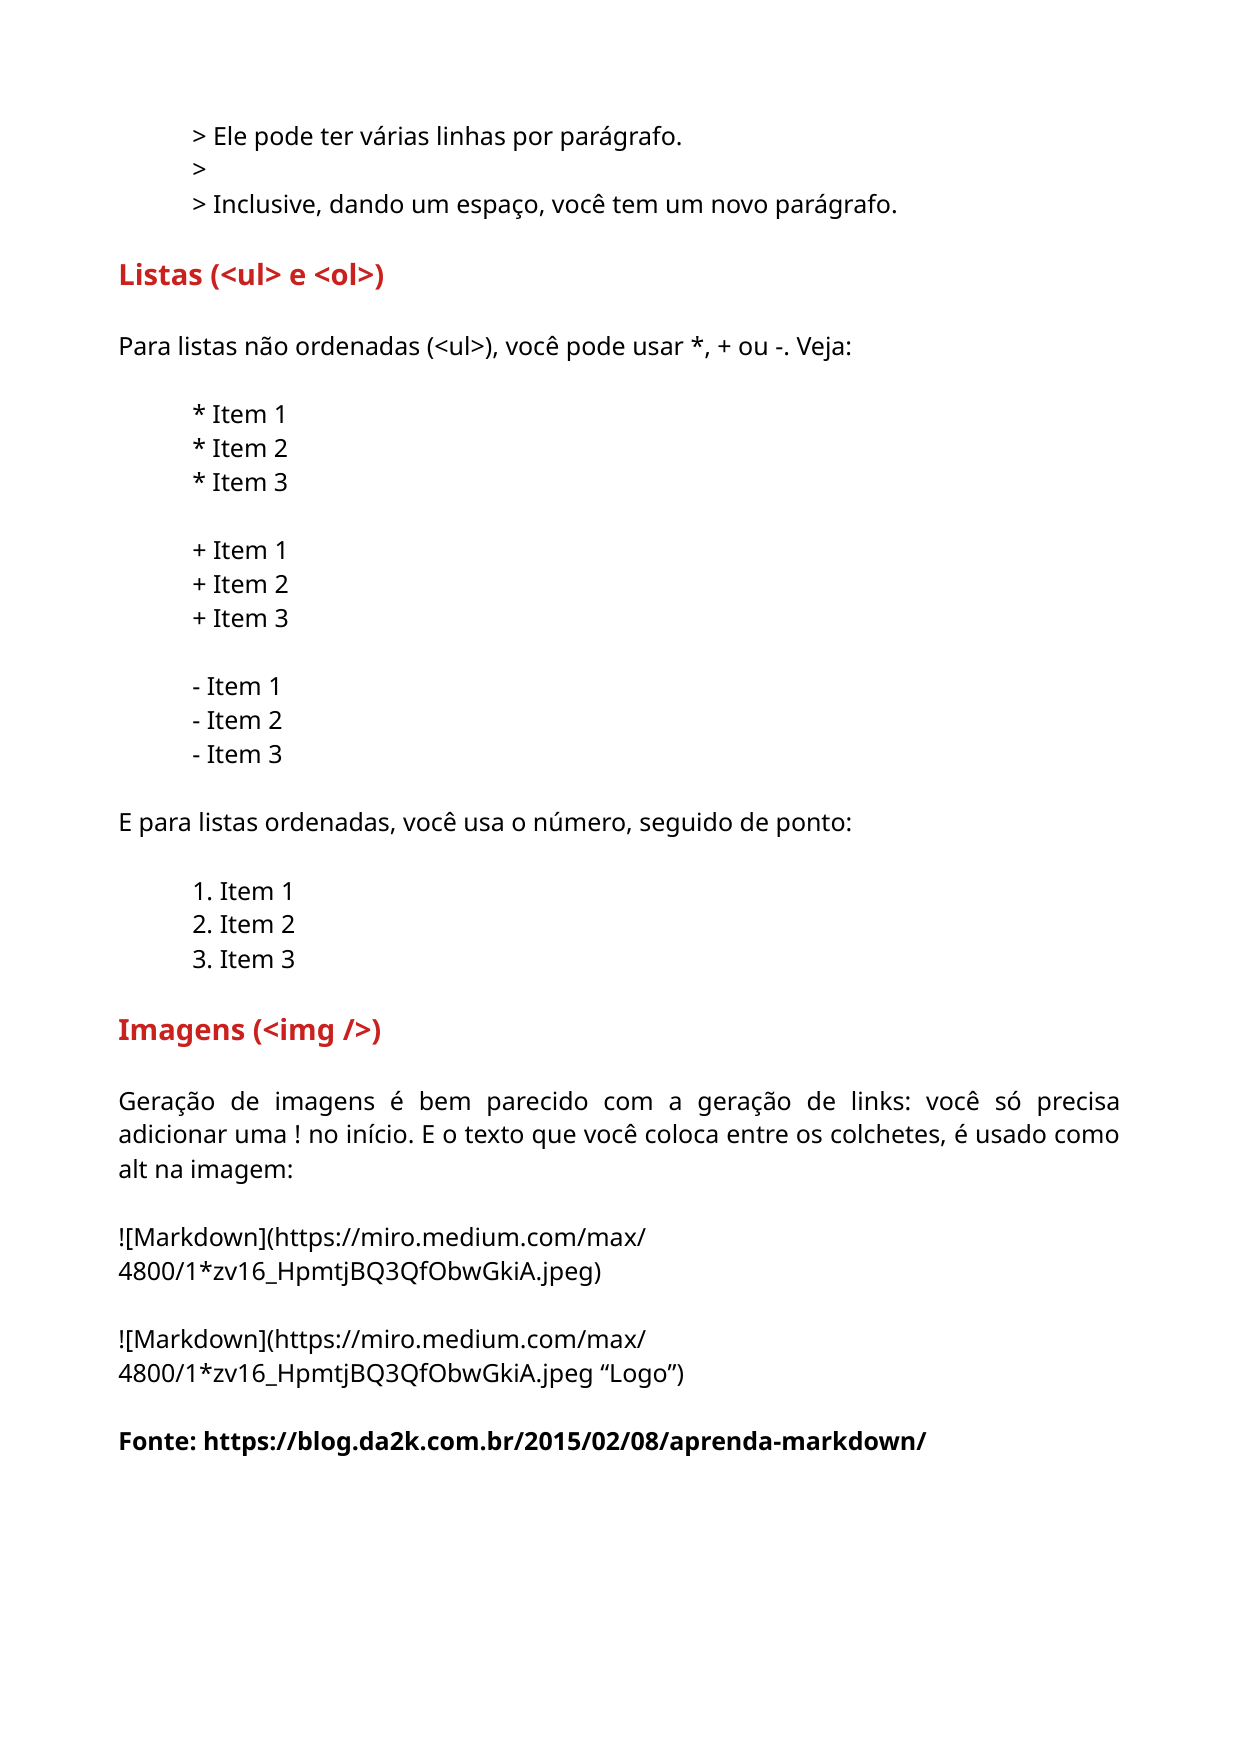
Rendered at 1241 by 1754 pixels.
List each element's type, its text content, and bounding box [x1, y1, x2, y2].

text - Item 2 [118, 703, 1122, 737]
text 2. Item 2 [118, 907, 1122, 941]
text 3. Item 3 [118, 941, 1122, 975]
text Listas (<ul> e <ol>) [118, 254, 1122, 294]
text ![Markdown](https://miro.medium.com/max/4800/1*zv16_HpmtjBQ3QfObwGkiA.jpeg “Logo”) [118, 1322, 1122, 1390]
text 1. Item 1 [118, 873, 1122, 907]
text * Item 3 [118, 464, 1122, 498]
text > Ele pode ter várias linhas por parágrafo. [118, 118, 1122, 152]
text + Item 1 [118, 532, 1122, 567]
text E para listas ordenadas, você usa o número, seguido de ponto: [118, 805, 1122, 839]
text ![Markdown](https://miro.medium.com/max/4800/1*zv16_HpmtjBQ3QfObwGkiA.jpeg) [118, 1219, 1122, 1287]
text > Inclusive, dando um espaço, você tem um novo parágrafo. [118, 186, 1122, 220]
text + Item 3 [118, 601, 1122, 635]
text + Item 2 [118, 567, 1122, 601]
text Fonte: https://blog.da2k.com.br/2015/02/08/aprenda-markdown/ [118, 1424, 1122, 1458]
text * Item 1 [118, 396, 1122, 430]
text - Item 1 [118, 669, 1122, 703]
text Para listas não ordenadas (<ul>), você pode usar *, + ou -. Veja: [118, 328, 1122, 362]
text Geração de imagens é bem parecido com a geração de links: você só precisa adicionar uma ! no início. E o texto que você coloca entre os colchetes, é usado como alt na imagem: [118, 1083, 1122, 1185]
text - Item 3 [118, 737, 1122, 771]
text * Item 2 [118, 430, 1122, 464]
text Imagens (<img />) [118, 1009, 1122, 1049]
text > [118, 152, 1122, 186]
